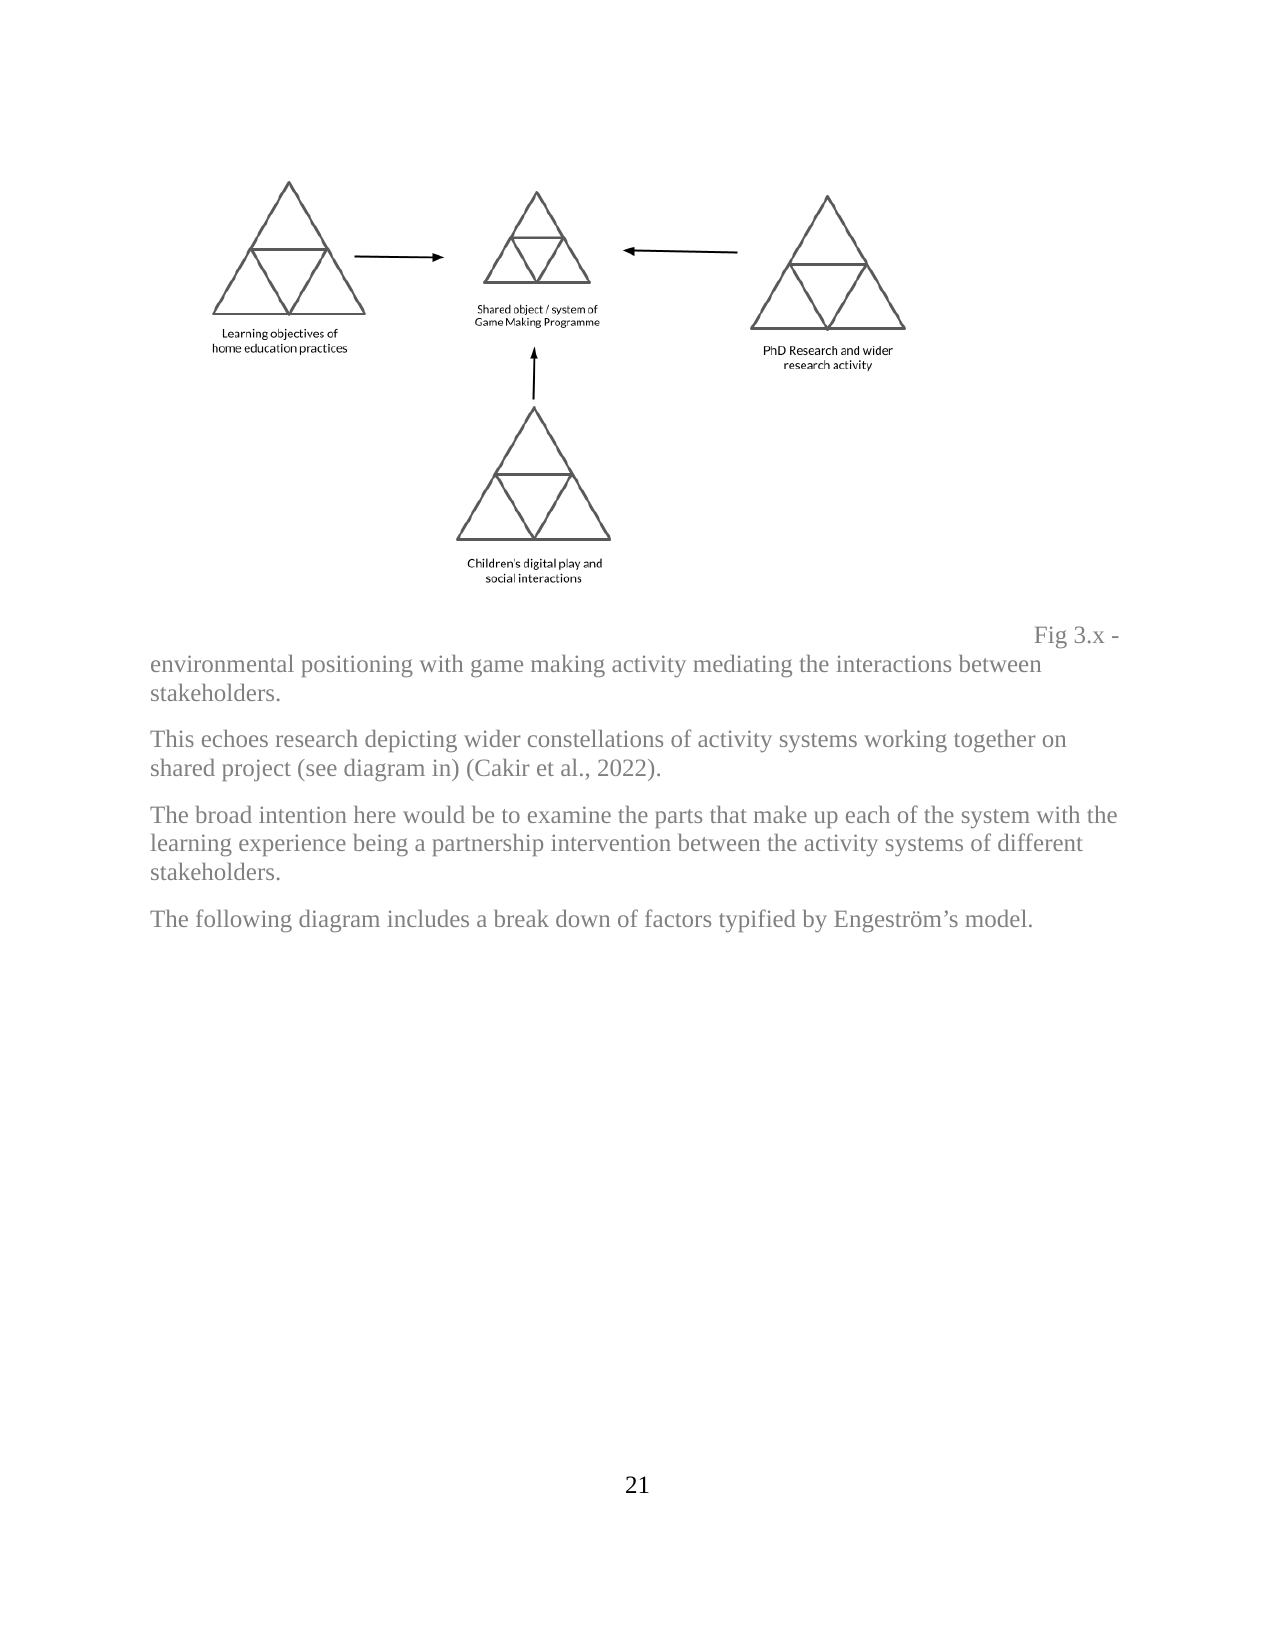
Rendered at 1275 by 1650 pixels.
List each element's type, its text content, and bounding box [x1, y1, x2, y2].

text This echoes research depicting wider constellations of activity systems working together on shared project (see diagram in) (Cakir et al., 2022). [150, 724, 1125, 782]
picture [150, 150, 1028, 644]
text Fig 3.x - environmental positioning with game making activity mediating the interactions between stakeholders. [150, 150, 1125, 706]
text The broad intention here would be to examine the parts that make up each of the system with the learning experience being a partnership intervention between the activity systems of different stakeholders. [150, 800, 1125, 886]
text The following diagram includes a break down of factors typified by Engeström’s model. [150, 904, 1125, 933]
